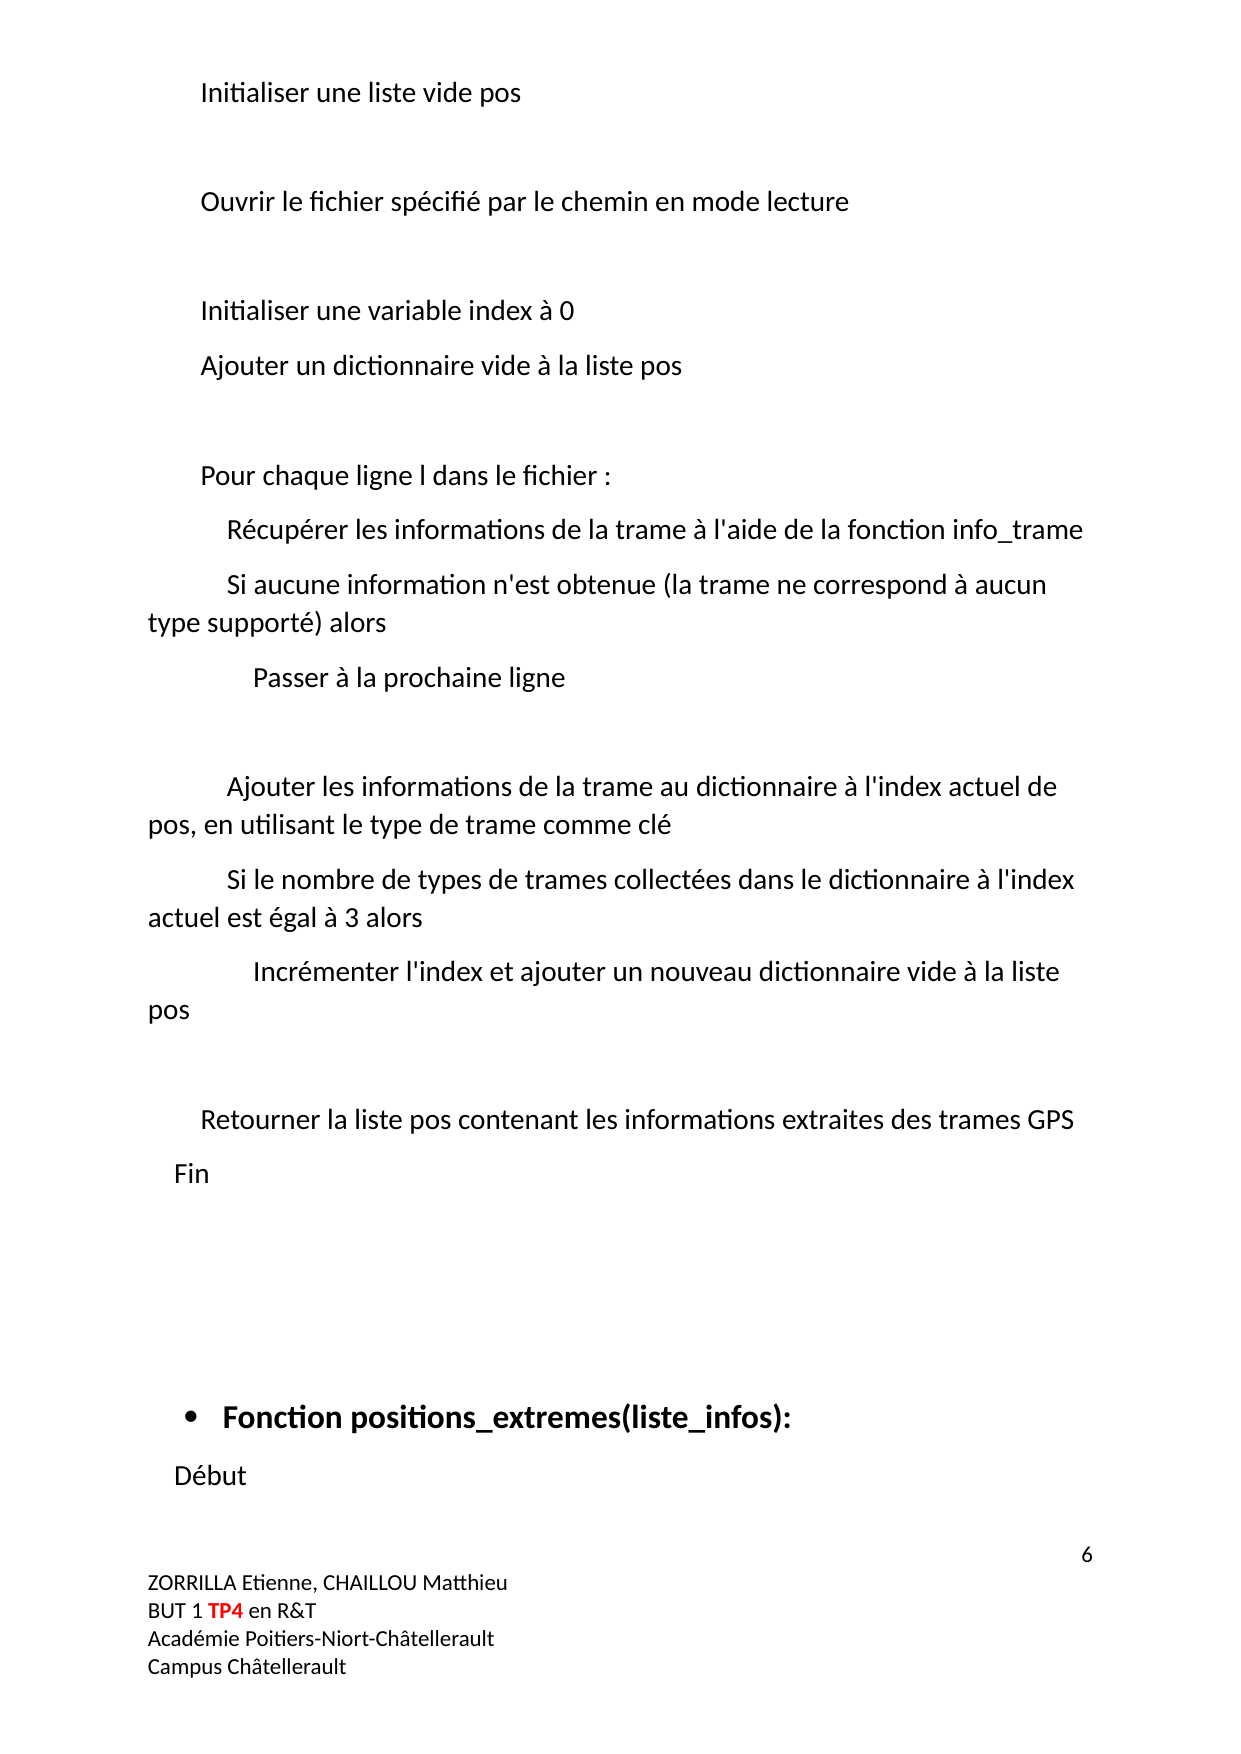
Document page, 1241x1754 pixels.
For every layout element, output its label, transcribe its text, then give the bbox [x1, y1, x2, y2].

text Début [148, 1457, 1093, 1492]
text Récupérer les informations de la trame à l'aide de la fonction info_trame [148, 511, 1093, 547]
text Ajouter un dictionnaire vide à la liste pos [148, 347, 1093, 383]
text Fin [148, 1156, 1093, 1191]
text Initialiser une liste vide pos [148, 74, 1093, 109]
text Pour chaque ligne l dans le fichier : [148, 457, 1093, 492]
text Si aucune information n'est obtenue (la trame ne correspond à aucun type supporté) alors [148, 566, 1093, 639]
text Incrémenter l'index et ajouter un nouveau dictionnaire vide à la liste pos [148, 953, 1093, 1027]
text Passer à la prochaine ligne [148, 659, 1093, 694]
text Si le nombre de types de trames collectées dans le dictionnaire à l'index actuel est égal à 3 alors [148, 861, 1093, 934]
text Ouvrir le fichier spécifié par le chemin en mode lecture [148, 183, 1093, 219]
text Retourner la liste pos contenant les informations extraites des trames GPS [148, 1101, 1093, 1136]
text Ajouter les informations de la trame au dictionnaire à l'index actuel de pos, en utilisant le type de trame comme clé [148, 768, 1093, 842]
list Fonction positions_extremes(liste_infos): [185, 1396, 1093, 1437]
text Initialiser une variable index à 0 [148, 292, 1093, 328]
